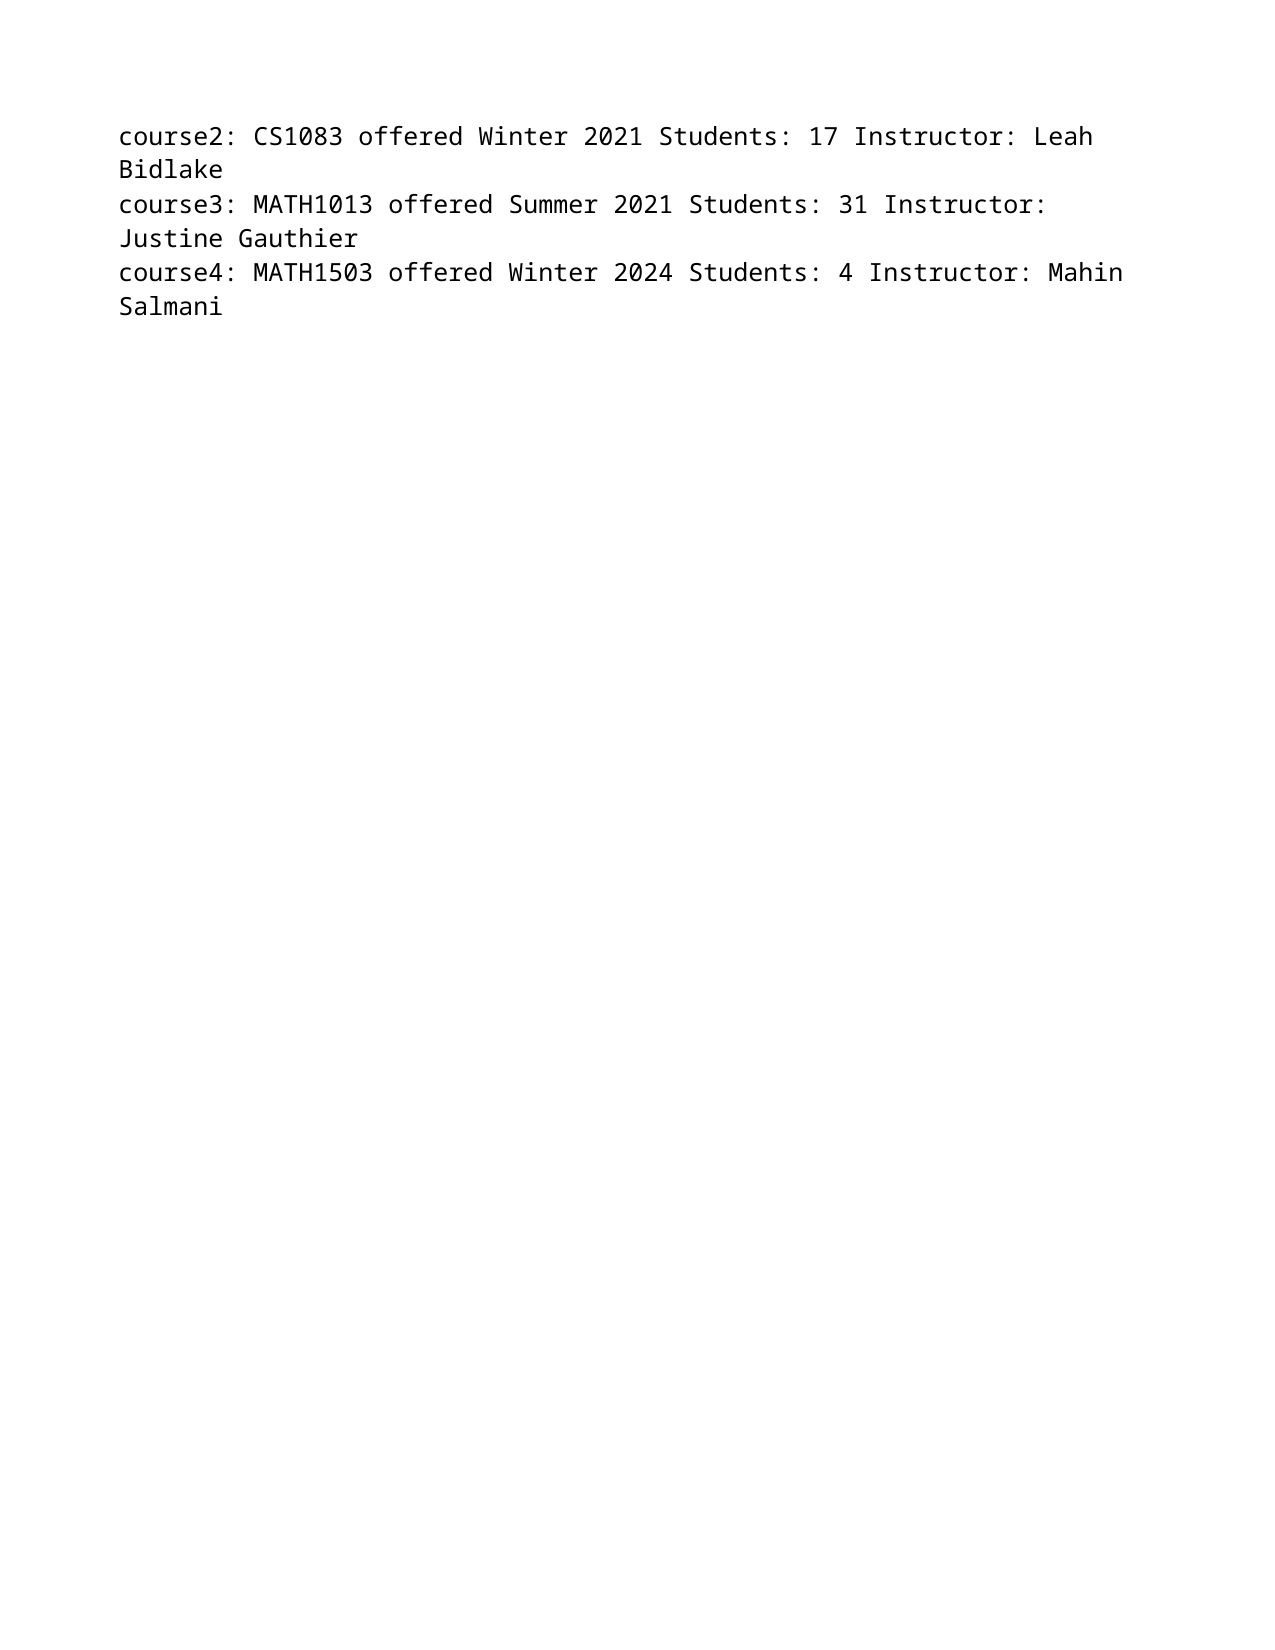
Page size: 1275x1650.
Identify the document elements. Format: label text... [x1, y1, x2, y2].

text course3: MATH1013 offered Summer 2021 Students: 31 Instructor: Justine Gauthier [118, 186, 1157, 254]
text course2: CS1083 offered Winter 2021 Students: 17 Instructor: Leah Bidlake [118, 118, 1157, 186]
text course4: MATH1503 offered Winter 2024 Students: 4 Instructor: Mahin Salmani [118, 254, 1157, 322]
